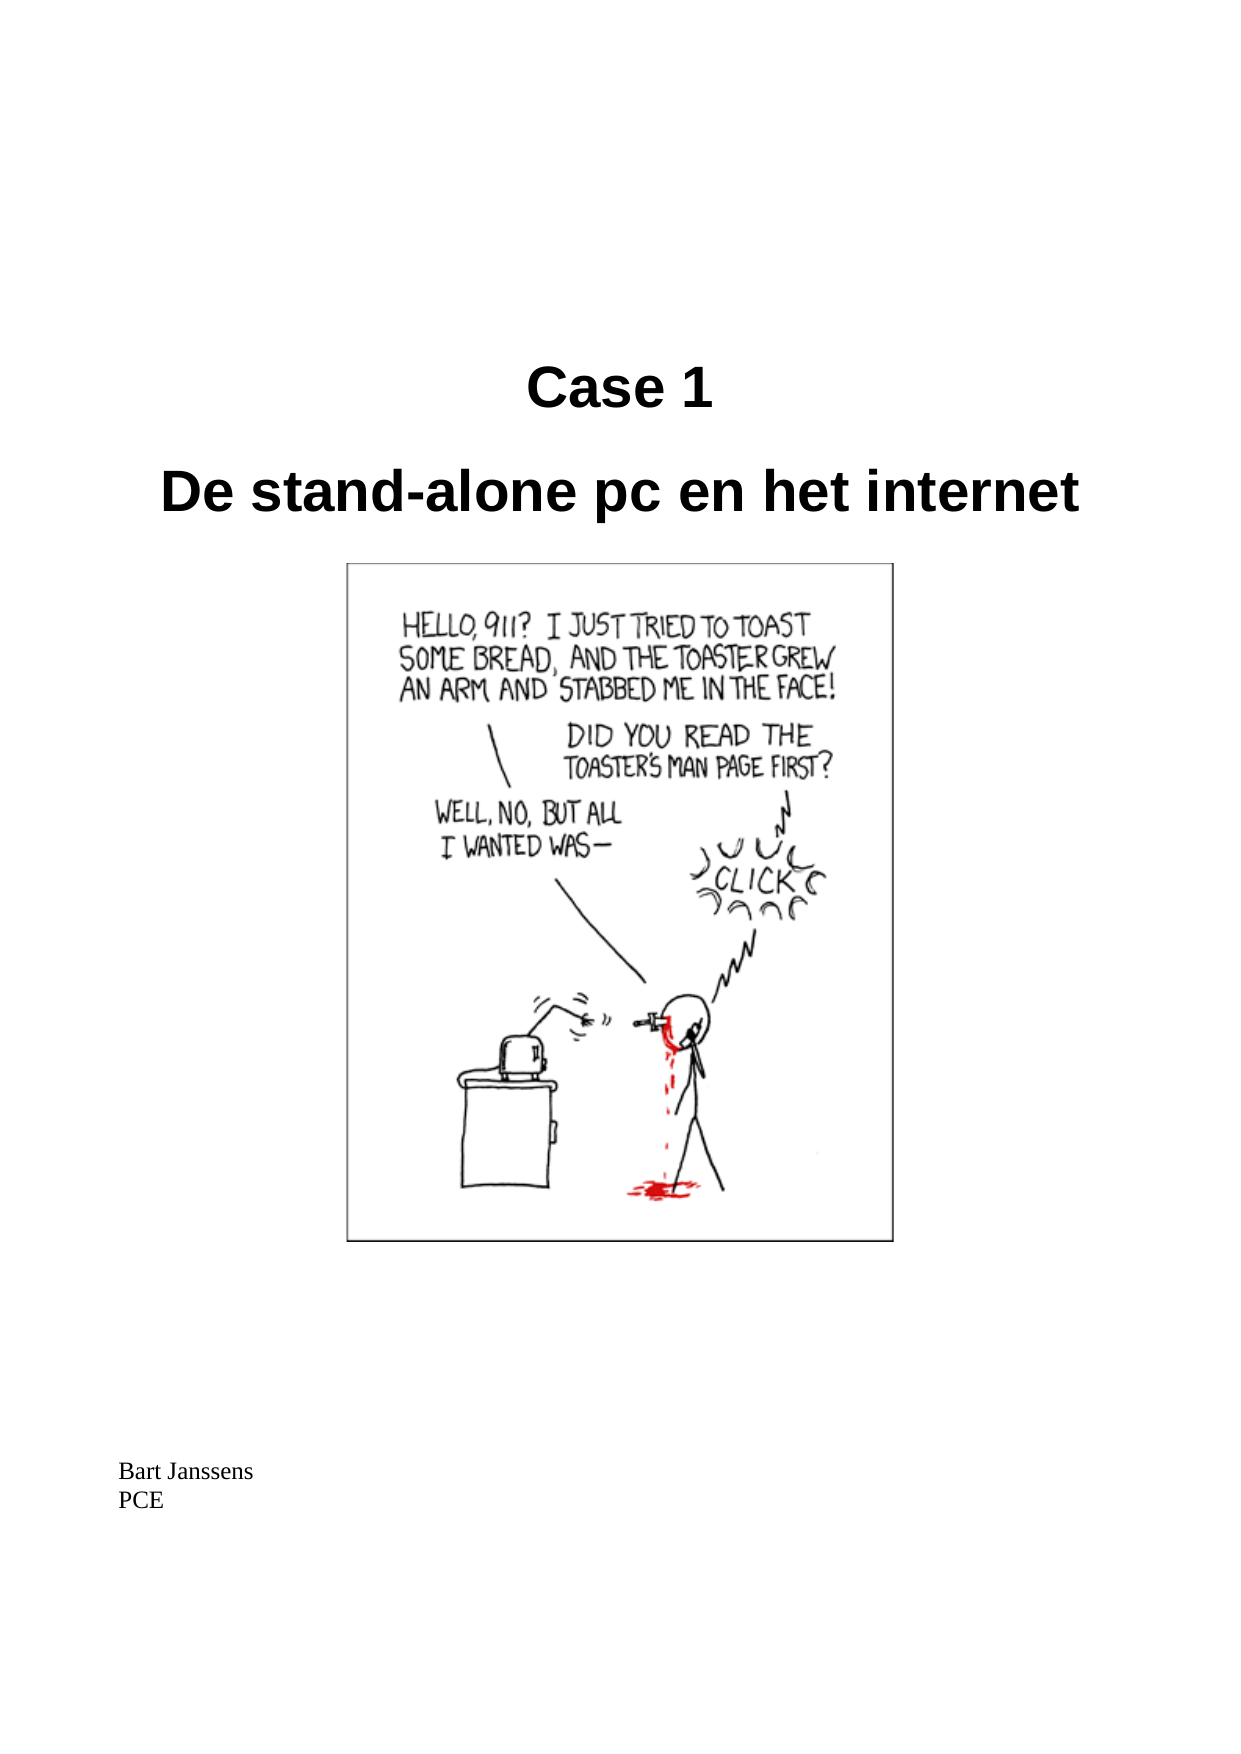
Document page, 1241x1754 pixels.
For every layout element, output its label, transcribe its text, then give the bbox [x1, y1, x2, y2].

text PCE [118, 1485, 1122, 1514]
picture [346, 563, 894, 1242]
title De stand-alone pc en het internet [118, 457, 1122, 524]
text Bart Janssens [118, 1456, 1122, 1485]
title Case 1 [118, 352, 1122, 419]
